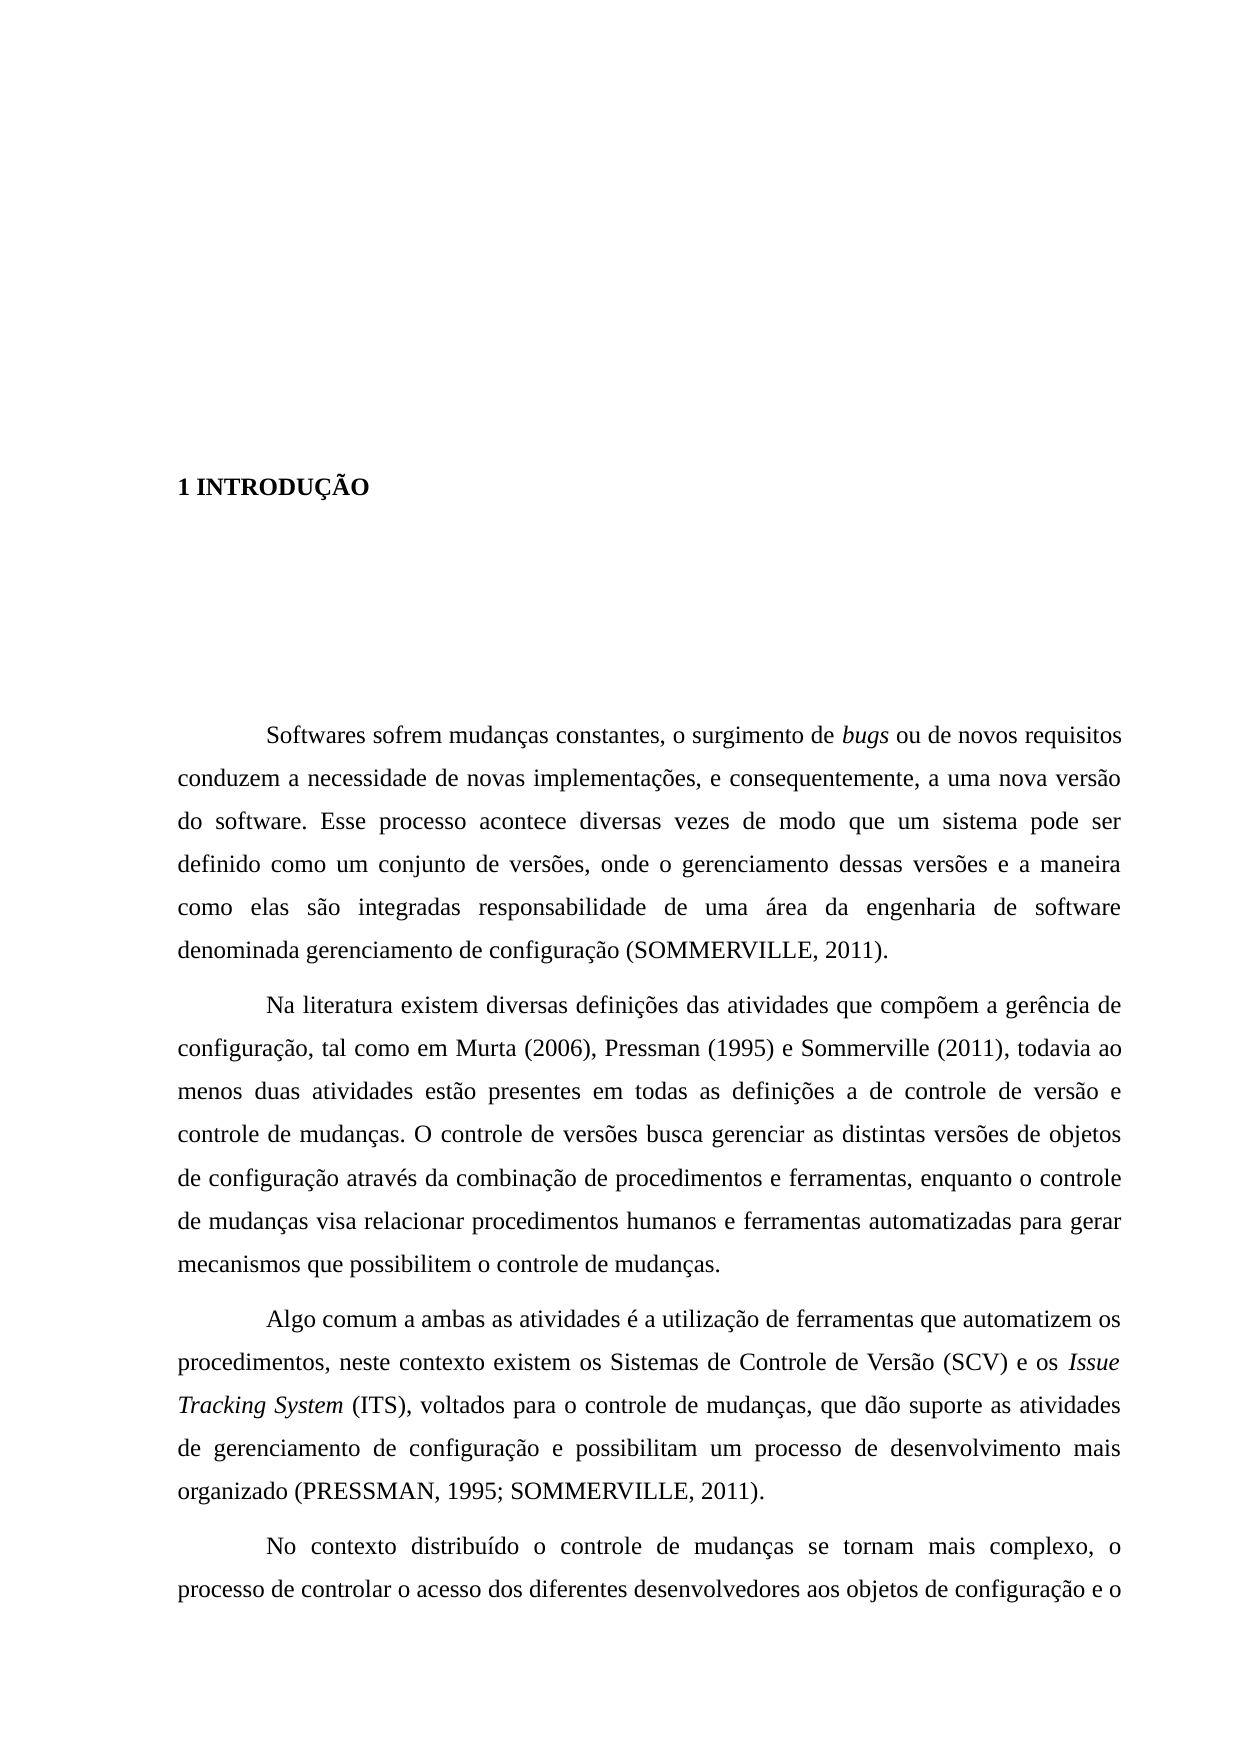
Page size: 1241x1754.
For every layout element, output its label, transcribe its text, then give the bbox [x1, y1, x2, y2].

text 1 Introdução [177, 472, 1122, 501]
text Softwares sofrem mudanças constantes, o surgimento de bugs ou de novos requisitos conduzem a necessidade de novas implementações, e consequentemente, a uma nova versão do software. Esse processo acontece diversas vezes de modo que um sistema pode ser definido como um conjunto de versões, onde o gerenciamento dessas versões e a maneira como elas são integradas responsabilidade de uma área da engenharia de software denominada gerenciamento de configuração (SOMMERVILLE, 2011). [177, 720, 1122, 964]
text Algo comum a ambas as atividades é a utilização de ferramentas que automatizem os procedimentos, neste contexto existem os Sistemas de Controle de Versão (SCV) e os Issue Tracking System (ITS), voltados para o controle de mudanças, que dão suporte as atividades de gerenciamento de configuração e possibilitam um processo de desenvolvimento mais organizado (PRESSMAN, 1995; SOMMERVILLE, 2011). [177, 1304, 1122, 1505]
text No contexto distribuído o controle de mudanças se tornam mais complexo, o processo de controlar o acesso dos diferentes desenvolvedores aos objetos de configuração e o [177, 1531, 1122, 1603]
text Na literatura existem diversas definições das atividades que compõem a gerência de configuração, tal como em Murta (2006), Pressman (1995) e Sommerville (2011), todavia ao menos duas atividades estão presentes em todas as definições a de controle de versão e controle de mudanças. O controle de versões busca gerenciar as distintas versões de objetos de configuração através da combinação de procedimentos e ferramentas, enquanto o controle de mudanças visa relacionar procedimentos humanos e ferramentas automatizadas para gerar mecanismos que possibilitem o controle de mudanças. [177, 990, 1122, 1278]
